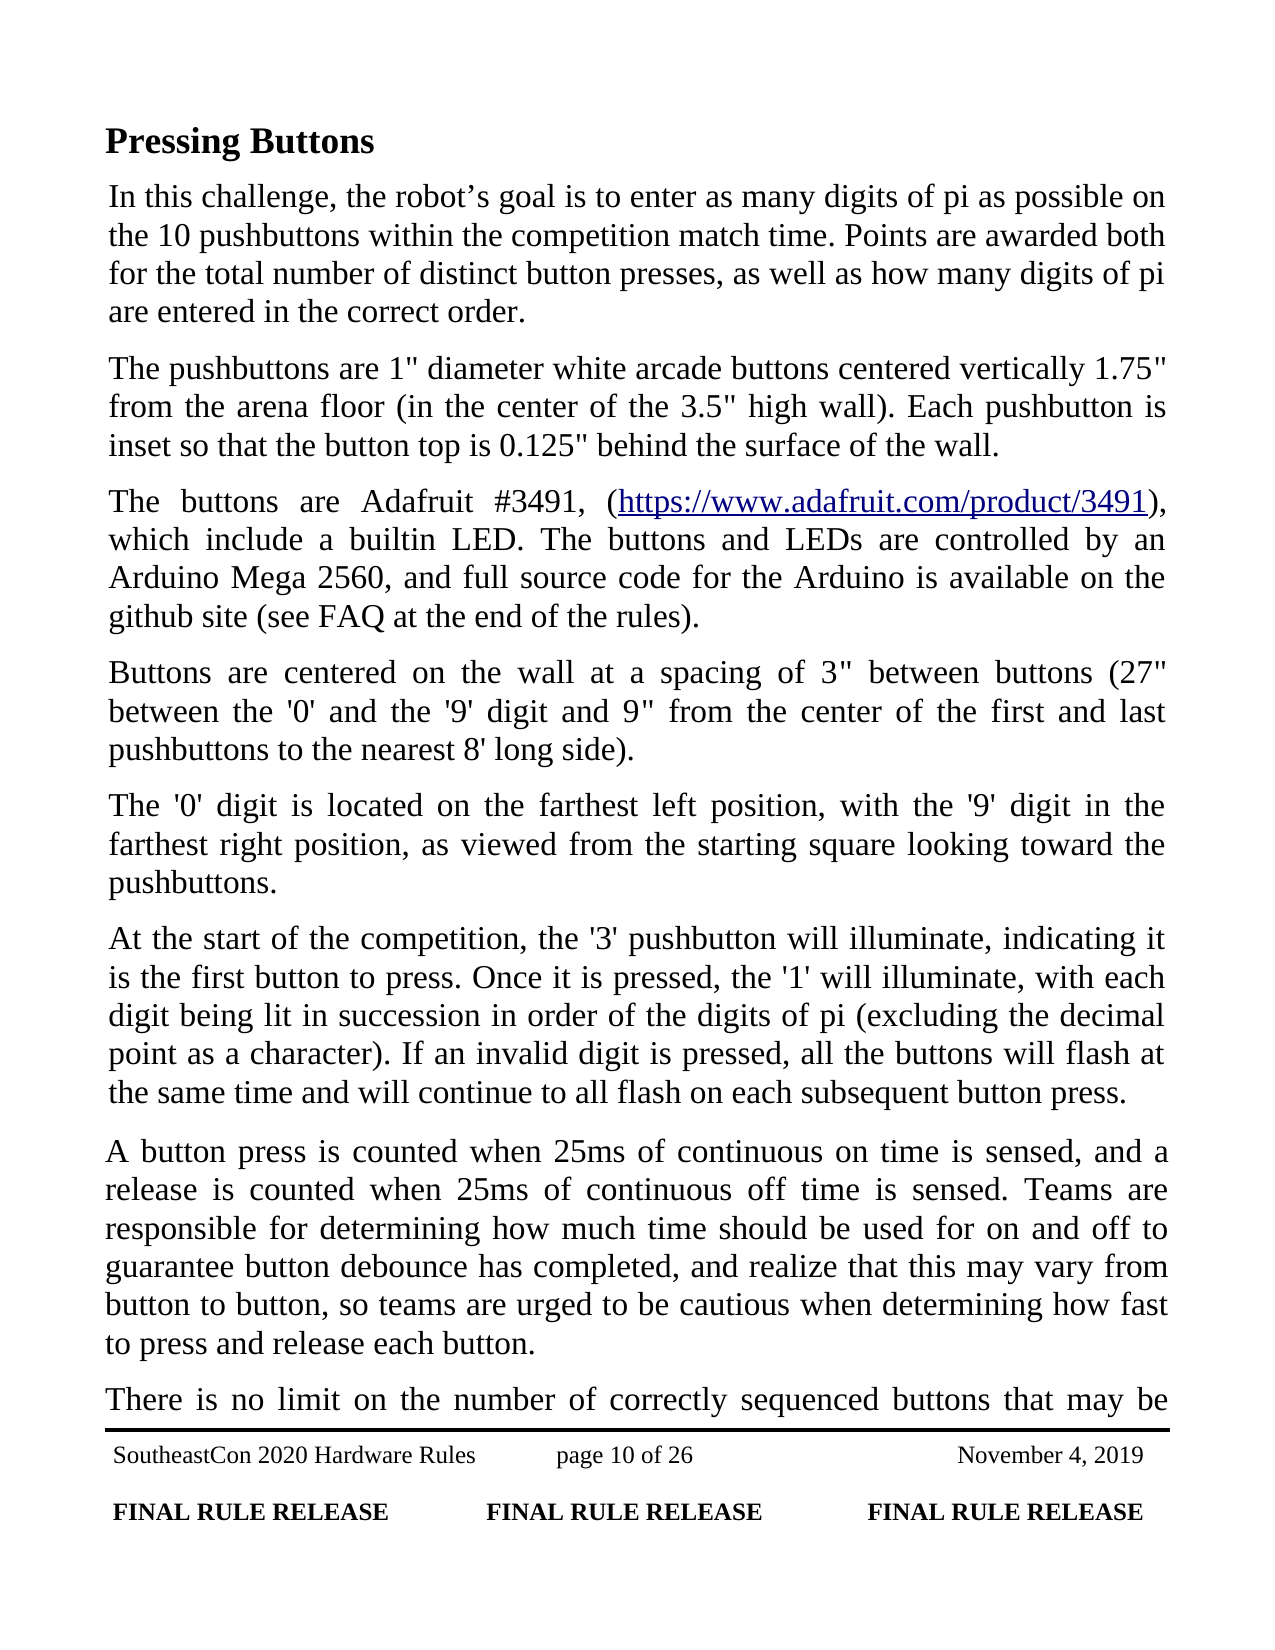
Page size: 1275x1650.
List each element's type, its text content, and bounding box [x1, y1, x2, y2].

text The pushbuttons are 1" diameter white arcade buttons centered vertically 1.75" from the arena floor (in the center of the 3.5" high wall). Each pushbutton is inset so that the button top is 0.125" behind the surface of the wall. [105, 345, 1170, 463]
text Buttons are centered on the wall at a spacing of 3" between buttons (27" between the '0' and the '9' digit and 9" from the center of the first and last pushbuttons to the nearest 8' long side). [105, 649, 1170, 767]
text The '0' digit is located on the farthest left position, with the '9' digit in the farthest right position, as viewed from the starting square looking toward the pushbuttons. [105, 782, 1170, 901]
subtitle Pressing Buttons [105, 118, 1170, 161]
text A button press is counted when 25ms of continuous on time is sensed, and a release is counted when 25ms of continuous off time is sensed. Teams are responsible for determining how much time should be used for on and off to guarantee button debounce has completed, and realize that this may vary from button to button, so teams are urged to be cautious when determining how fast to press and release each button. [105, 1131, 1170, 1361]
text At the start of the competition, the '3' pushbutton will illuminate, indicating it is the first button to press. Once it is pressed, the '1' will illuminate, with each digit being lit in succession in order of the digits of pi (excluding the decimal point as a character). If an invalid digit is pressed, all the buttons will flash at the same time and will continue to all flash on each subsequent button press. [105, 916, 1170, 1113]
text In this challenge, the robot’s goal is to enter as many digits of pi as possible on the 10 pushbuttons within the competition match time. Points are awarded both for the total number of distinct button presses, as well as how many digits of pi are entered in the correct order. [105, 174, 1170, 330]
text There is no limit on the number of correctly sequenced buttons that may be [105, 1379, 1170, 1418]
text The buttons are Adafruit #3491, (https://www.adafruit.com/product/3491), which include a builtin LED. The buttons and LEDs are controlled by an Arduino Mega 2560, and full source code for the Arduino is available on the github site (see FAQ at the end of the rules). [105, 478, 1170, 634]
